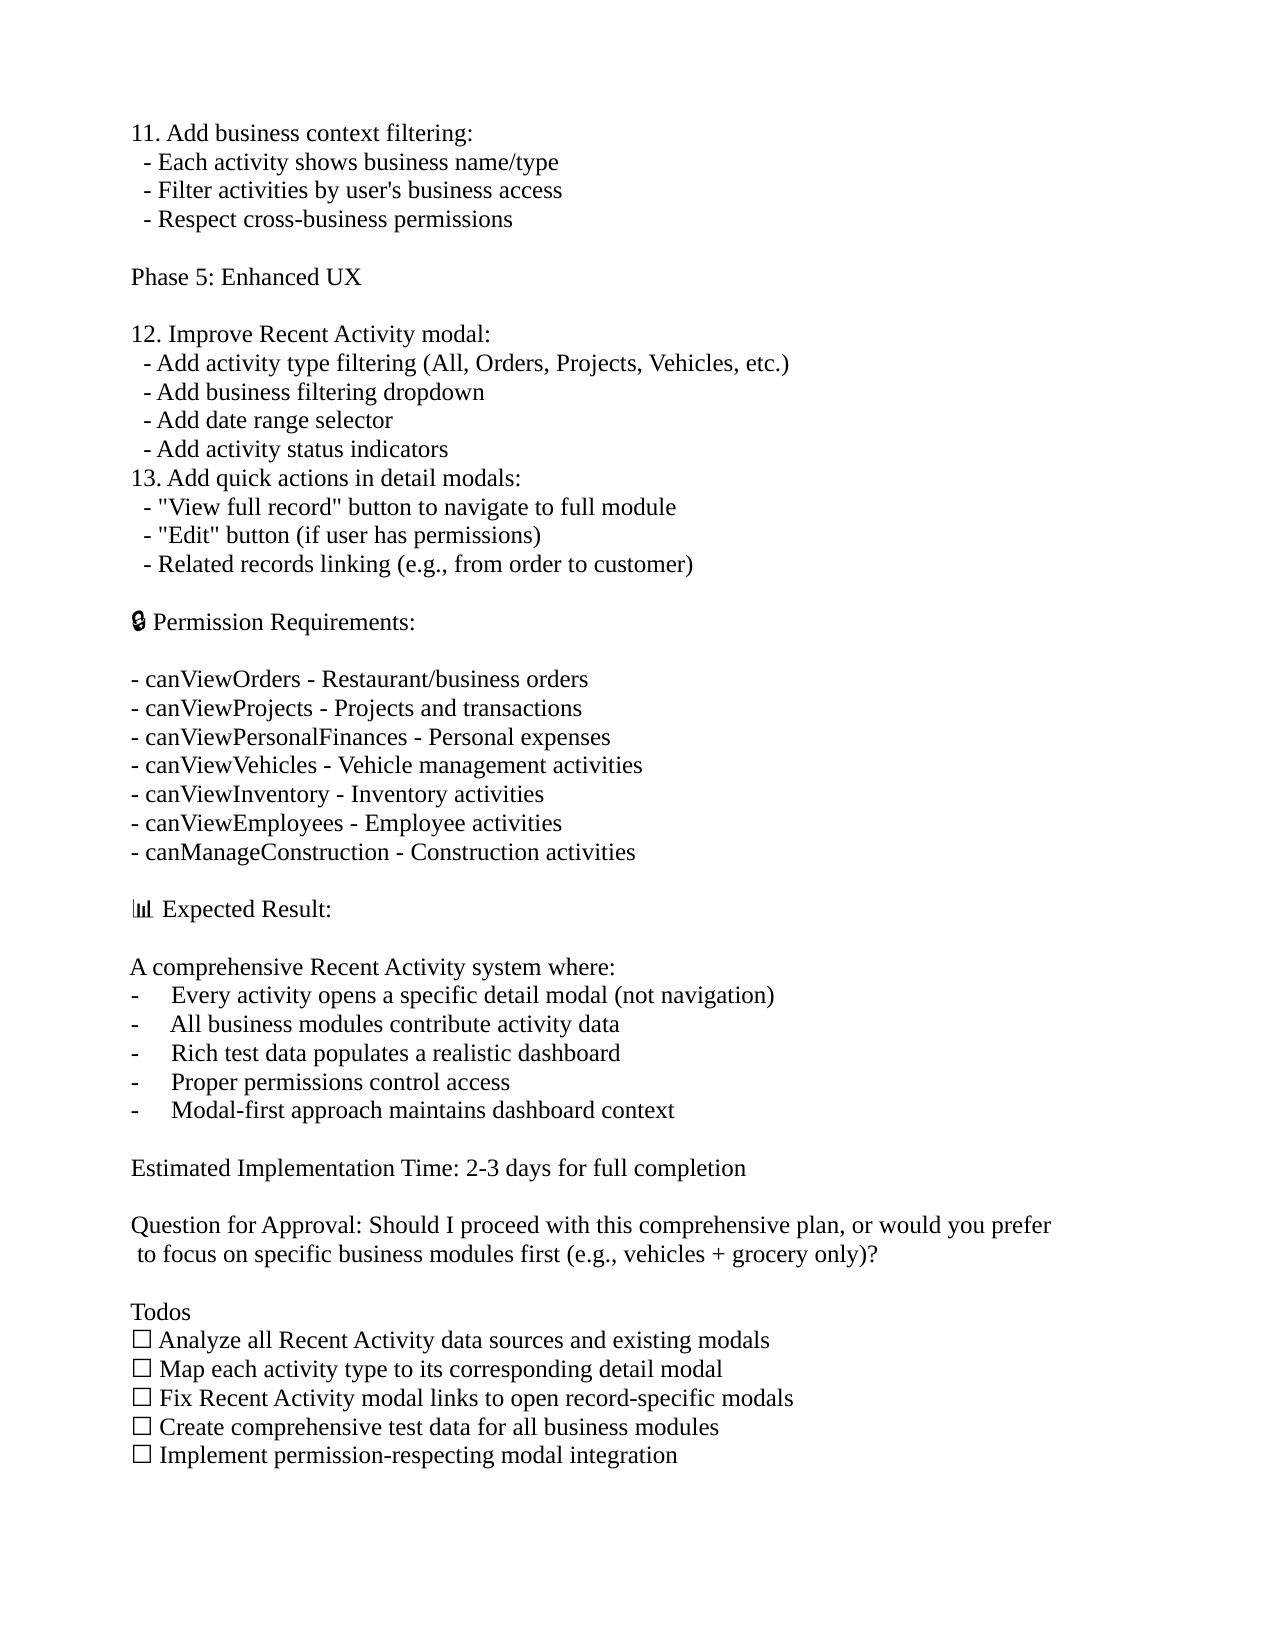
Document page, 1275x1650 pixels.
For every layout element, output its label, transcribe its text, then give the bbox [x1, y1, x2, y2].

text - "View full record" button to navigate to full module [118, 492, 1157, 521]
text - Filter activities by user's business access [118, 176, 1157, 204]
text Estimated Implementation Time: 2-3 days for full completion [118, 1153, 1157, 1182]
text Todos [118, 1297, 1157, 1326]
text 📊 Expected Result: [118, 894, 1157, 923]
text - "Edit" button (if user has permissions) [118, 521, 1157, 549]
text - canManageConstruction - Construction activities [118, 837, 1157, 866]
text Question for Approval: Should I proceed with this comprehensive plan, or would you prefer [118, 1211, 1157, 1239]
text - Related records linking (e.g., from order to customer) [118, 549, 1157, 578]
text 13. Add quick actions in detail modals: [118, 463, 1157, 492]
text - Add activity type filtering (All, Orders, Projects, Vehicles, etc.) [118, 348, 1157, 377]
text - ✅ Every activity opens a specific detail modal (not navigation) [118, 981, 1157, 1009]
text 11. Add business context filtering: [118, 118, 1157, 147]
text - ✅ All business modules contribute activity data [118, 1009, 1157, 1038]
text ☐ Map each activity type to its corresponding detail modal [118, 1354, 1157, 1383]
text - canViewOrders - Restaurant/business orders [118, 664, 1157, 693]
text A comprehensive Recent Activity system where: [118, 952, 1157, 981]
text - Each activity shows business name/type [118, 147, 1157, 176]
text - Add business filtering dropdown [118, 377, 1157, 406]
text - ✅ Modal-first approach maintains dashboard context [118, 1096, 1157, 1124]
text - Add date range selector [118, 406, 1157, 434]
text - canViewVehicles - Vehicle management activities [118, 751, 1157, 779]
text Phase 5: Enhanced UX [118, 262, 1157, 291]
text - canViewInventory - Inventory activities [118, 779, 1157, 808]
text ☐ Analyze all Recent Activity data sources and existing modals [118, 1326, 1157, 1354]
text - Add activity status indicators [118, 434, 1157, 463]
text - Respect cross-business permissions [118, 204, 1157, 233]
text - canViewProjects - Projects and transactions [118, 693, 1157, 722]
text 🔒 Permission Requirements: [118, 607, 1157, 636]
text to focus on specific business modules first (e.g., vehicles + grocery only)? [118, 1239, 1157, 1268]
text - ✅ Proper permissions control access [118, 1067, 1157, 1096]
text ☐ Fix Recent Activity modal links to open record-specific modals [118, 1383, 1157, 1412]
text 12. Improve Recent Activity modal: [118, 319, 1157, 348]
text ☐ Implement permission-respecting modal integration [118, 1441, 1157, 1469]
text - canViewEmployees - Employee activities [118, 808, 1157, 837]
text - canViewPersonalFinances - Personal expenses [118, 722, 1157, 751]
text - ✅ Rich test data populates a realistic dashboard [118, 1038, 1157, 1067]
text ☐ Create comprehensive test data for all business modules [118, 1412, 1157, 1441]
